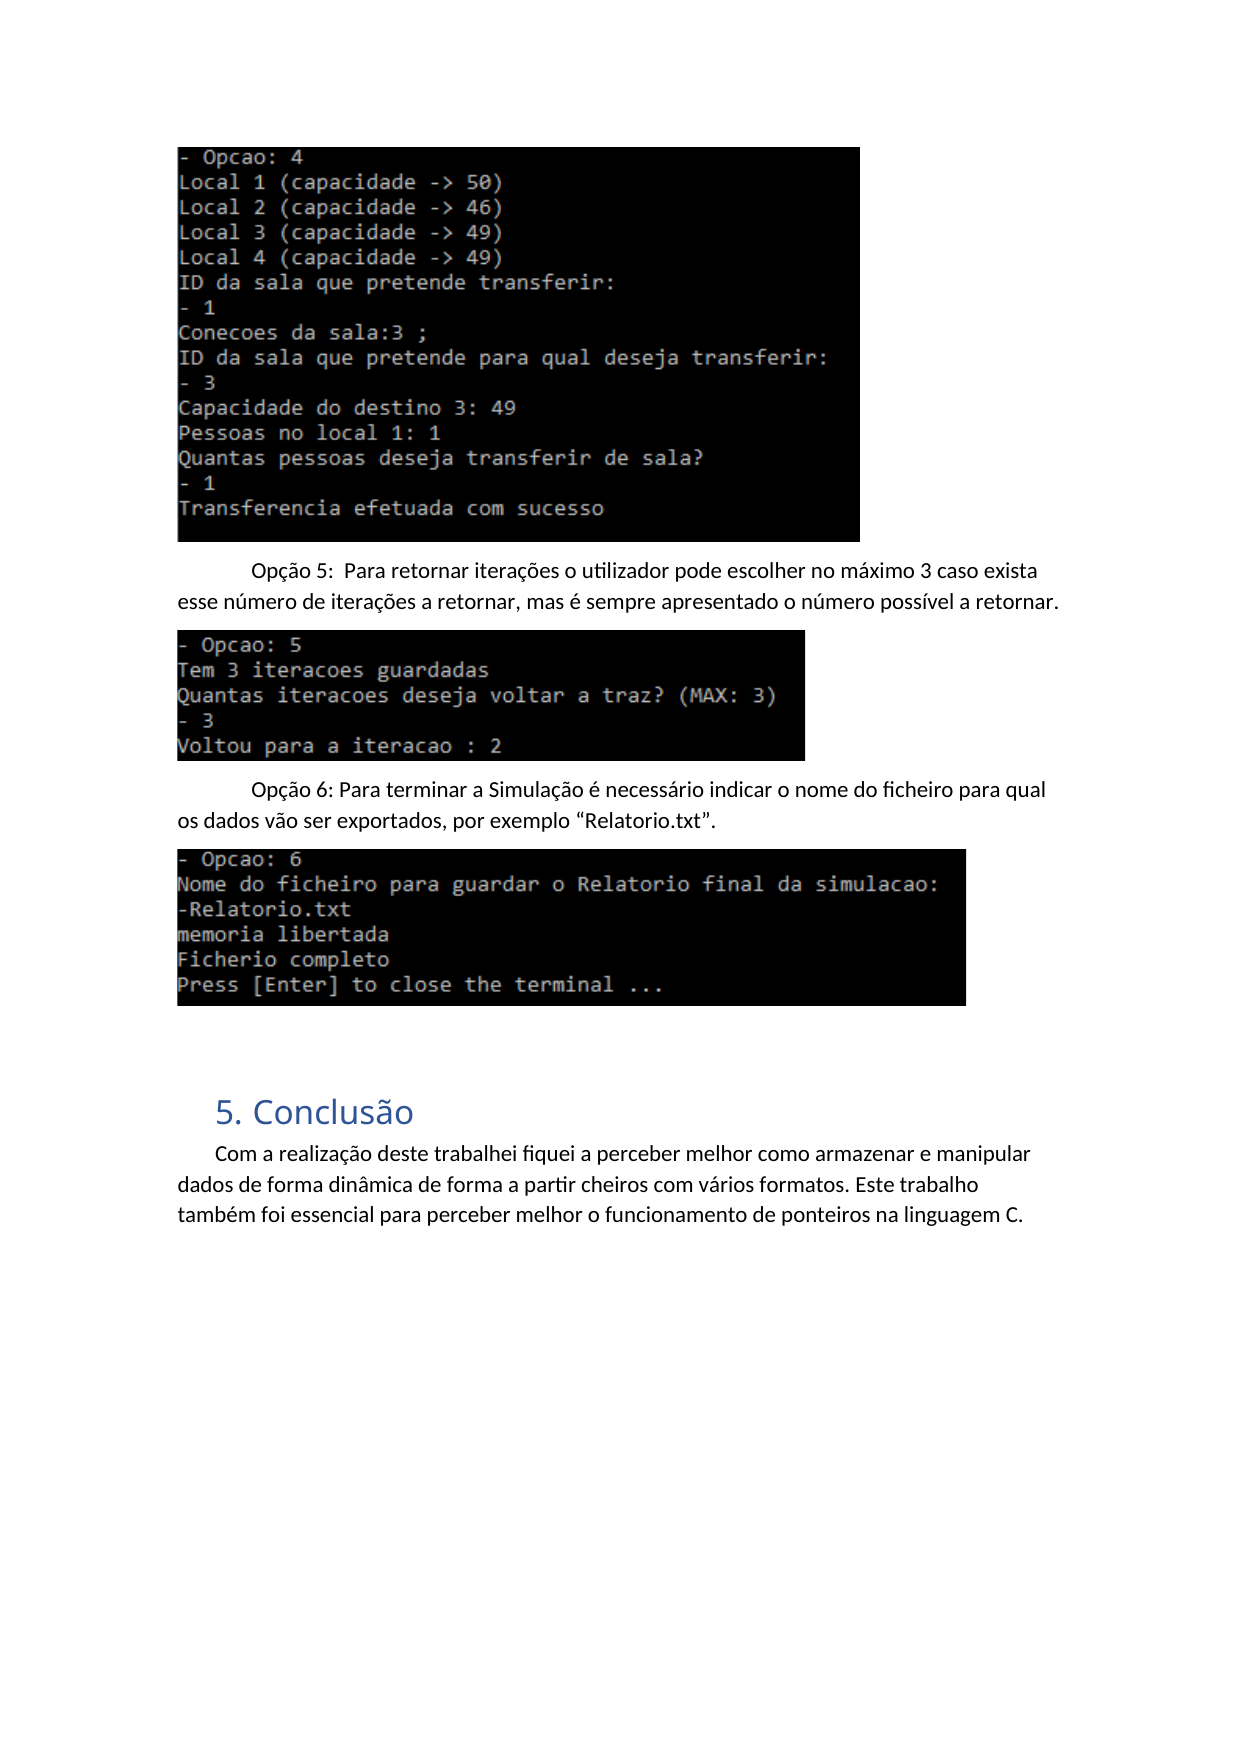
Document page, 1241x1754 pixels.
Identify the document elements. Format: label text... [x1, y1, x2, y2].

text Com a realização deste trabalhei fiquei a perceber melhor como armazenar e manipular dados de forma dinâmica de forma a partir cheiros com vários formatos. Este trabalho também foi essencial para perceber melhor o funcionamento de ponteiros na linguagem C. [177, 1139, 1063, 1228]
list Conclusão [215, 1089, 1063, 1134]
text Opção 6: Para terminar a Simulação é necessário indicar o nome do ficheiro para qual os dados vão ser exportados, por exemplo “Relatorio.txt”. [177, 775, 1063, 834]
text Opção 5: Para retornar iterações o utilizador pode escolher no máximo 3 caso exista esse número de iterações a retornar, mas é sempre apresentado o número possível a retornar. [177, 557, 1063, 615]
